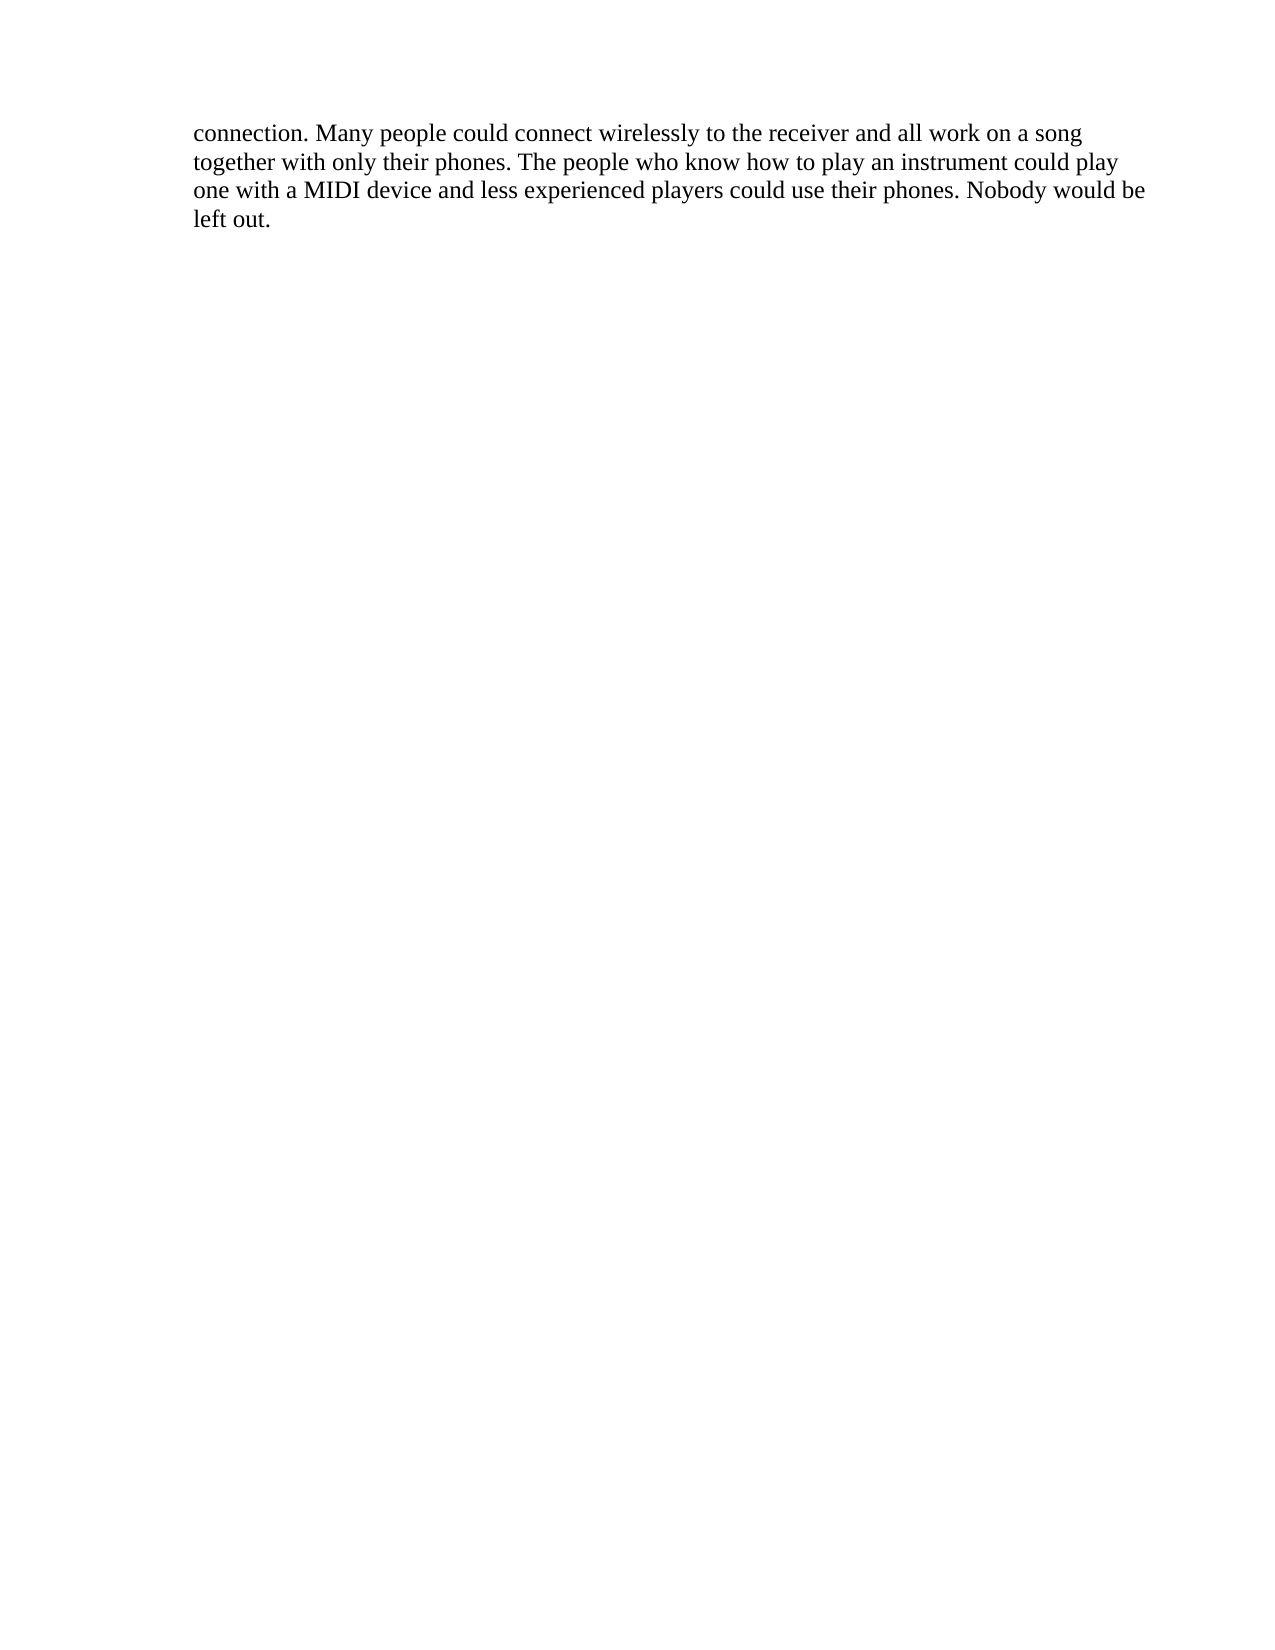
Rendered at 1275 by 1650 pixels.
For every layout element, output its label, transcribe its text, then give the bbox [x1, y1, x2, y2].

list connection. Many people could connect wirelessly to the receiver and all work on a song together with only their phones. The people who know how to play an instrument could play one with a MIDI device and less experienced players could use their phones. Nobody would be left out. [156, 118, 1157, 233]
